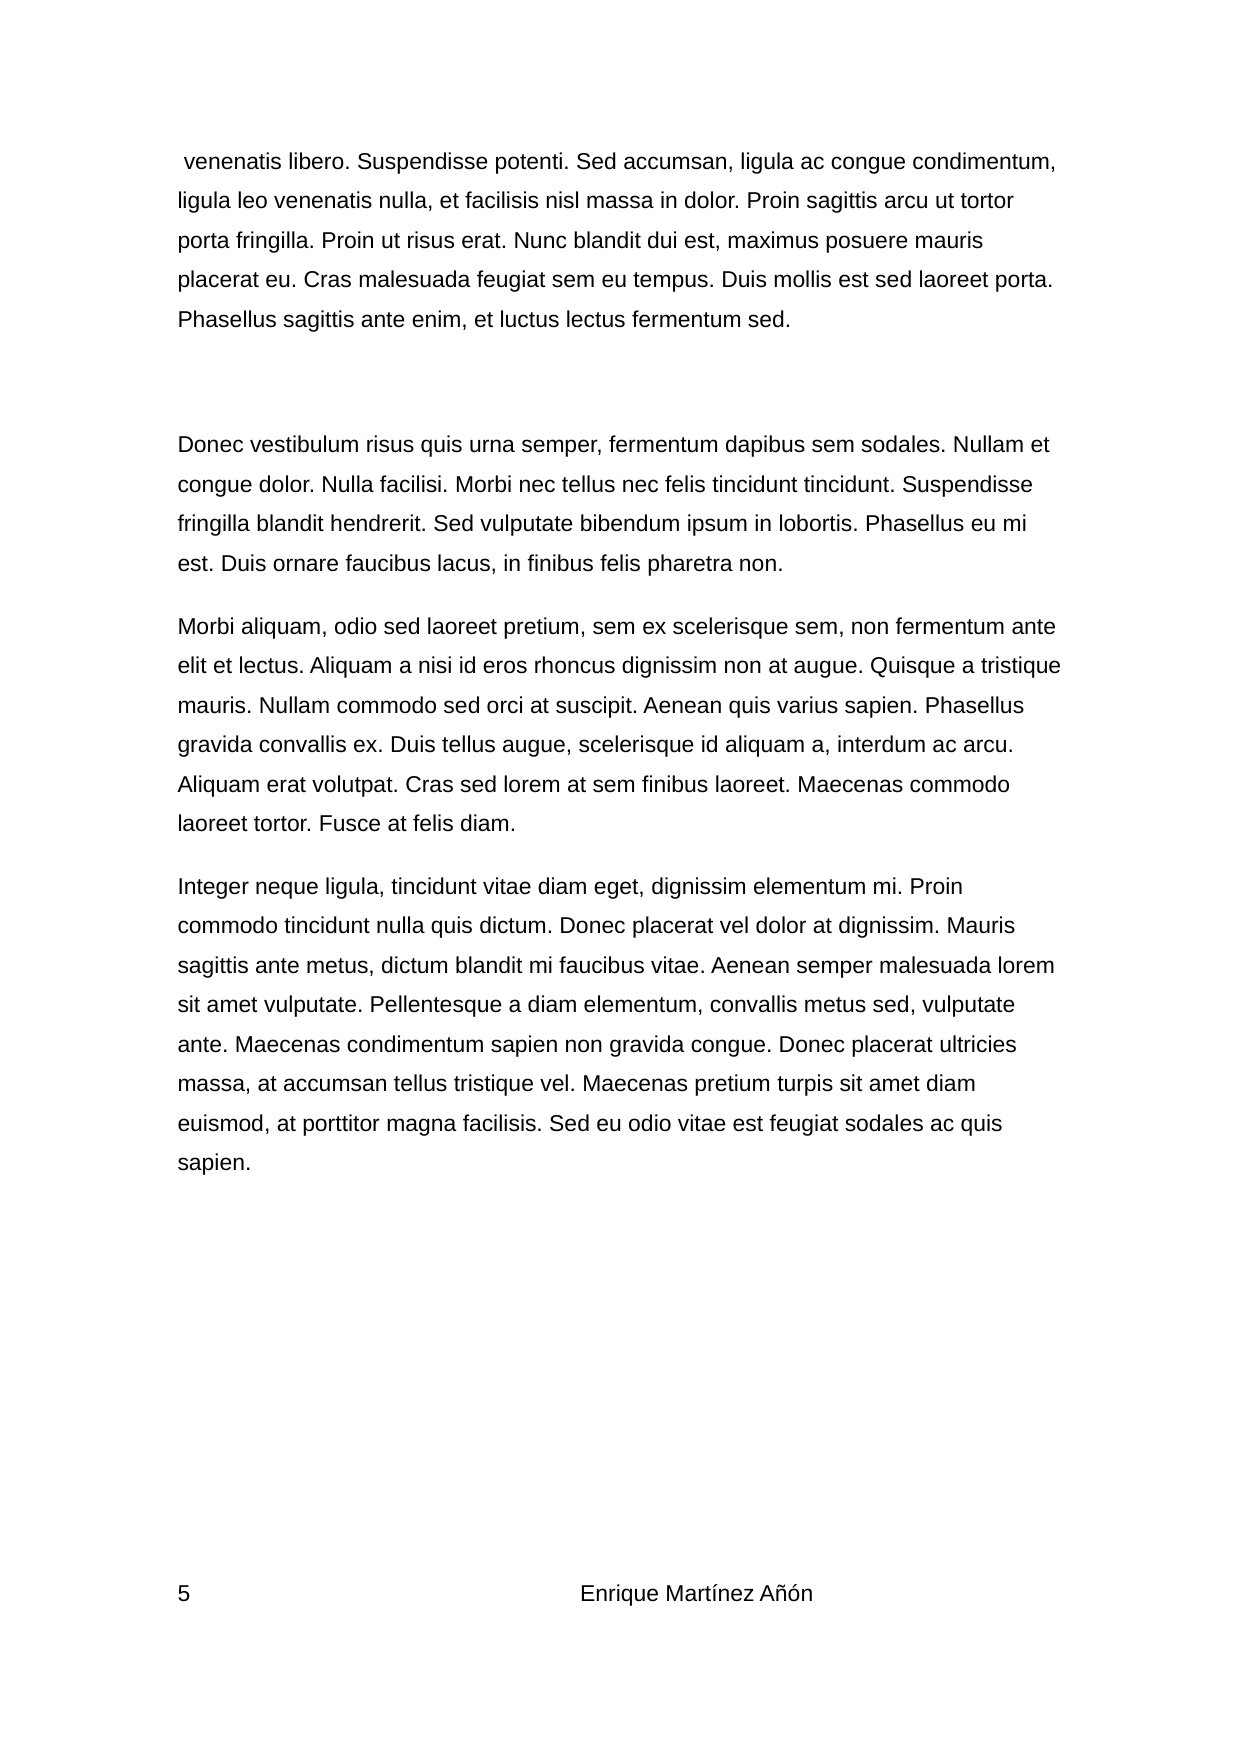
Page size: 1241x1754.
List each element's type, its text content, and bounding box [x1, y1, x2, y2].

text Integer neque ligula, tincidunt vitae diam eget, dignissim elementum mi. Proin commodo tincidunt nulla quis dictum. Donec placerat vel dolor at dignissim. Mauris sagittis ante metus, dictum blandit mi faucibus vitae. Aenean semper malesuada lorem sit amet vulputate. Pellentesque a diam elementum, convallis metus sed, vulputate ante. Maecenas condimentum sapien non gravida congue. Donec placerat ultricies massa, at accumsan tellus tristique vel. Maecenas pretium turpis sit amet diam euismod, at porttitor magna facilisis. Sed eu odio vitae est feugiat sodales ac quis sapien. [177, 873, 1063, 1176]
text Morbi aliquam, odio sed laoreet pretium, sem ex scelerisque sem, non fermentum ante elit et lectus. Aliquam a nisi id eros rhoncus dignissim non at augue. Quisque a tristique mauris. Nullam commodo sed orci at suscipit. Aenean quis varius sapien. Phasellus gravida convallis ex. Duis tellus augue, scelerisque id aliquam a, interdum ac arcu. Aliquam erat volutpat. Cras sed lorem at sem finibus laoreet. Maecenas commodo laoreet tortor. Fusce at felis diam. [177, 613, 1063, 836]
text venenatis libero. Suspendisse potenti. Sed accumsan, ligula ac congue condimentum, ligula leo venenatis nulla, et facilisis nisl massa in dolor. Proin sagittis arcu ut tortor porta fringilla. Proin ut risus erat. Nunc blandit dui est, maximus posuere mauris placerat eu. Cras malesuada feugiat sem eu tempus. Duis mollis est sed laoreet porta. Phasellus sagittis ante enim, et luctus lectus fermentum sed. [177, 148, 1063, 332]
text Donec vestibulum risus quis urna semper, fermentum dapibus sem sodales. Nullam et congue dolor. Nulla facilisi. Morbi nec tellus nec felis tincidunt tincidunt. Suspendisse fringilla blandit hendrerit. Sed vulputate bibendum ipsum in lobortis. Phasellus eu mi est. Duis ornare faucibus lacus, in finibus felis pharetra non. [177, 431, 1063, 576]
